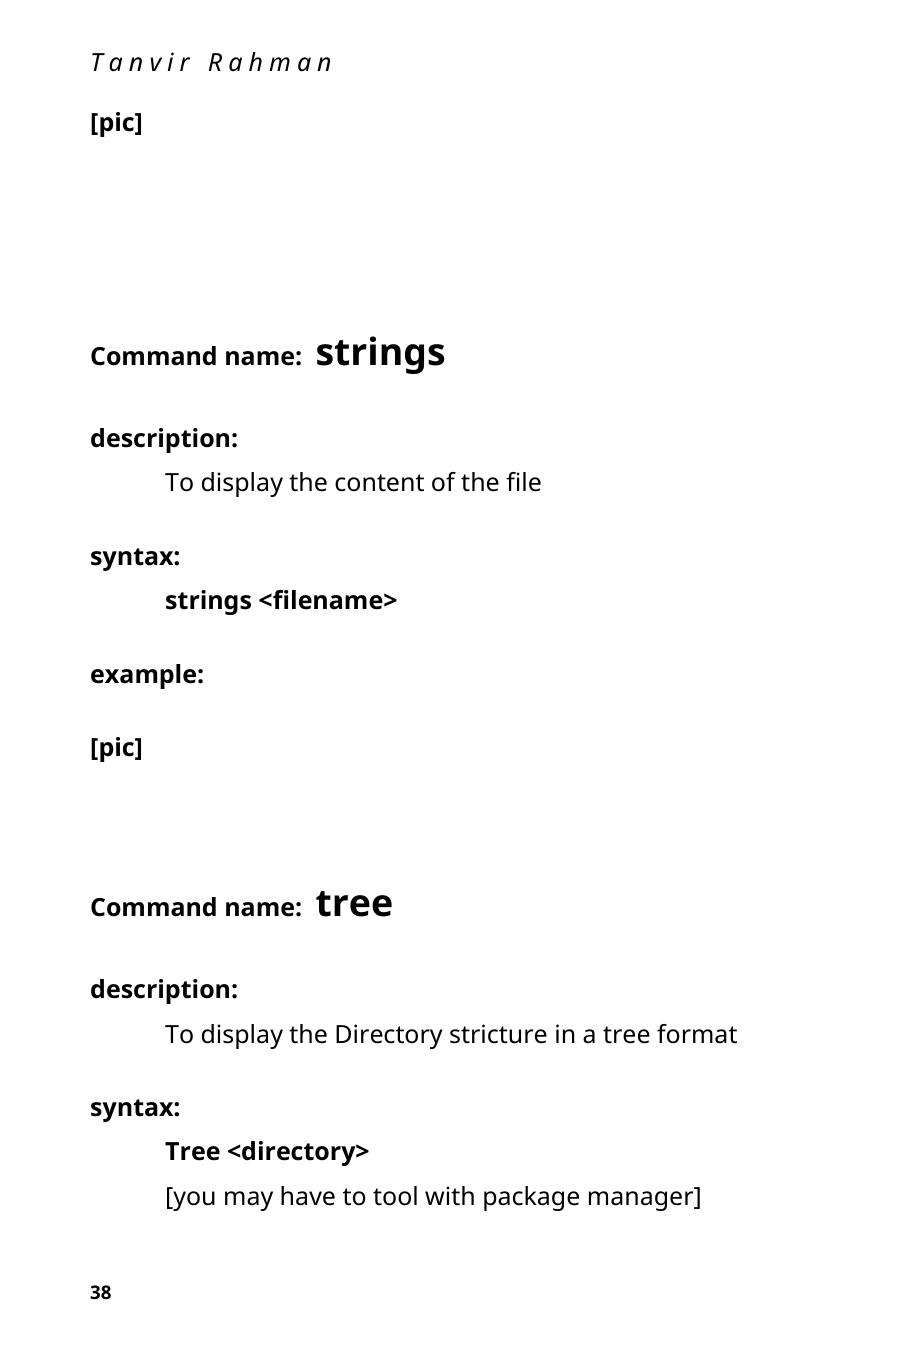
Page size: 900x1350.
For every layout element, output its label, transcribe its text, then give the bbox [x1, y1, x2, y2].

text [pic] [90, 105, 810, 139]
text [you may have to tool with package manager] [90, 1178, 810, 1212]
text description: [90, 972, 810, 1006]
text Command name: strings [90, 325, 810, 376]
text example: [90, 656, 810, 690]
text syntax: [90, 538, 810, 573]
text strings <filename> [90, 583, 810, 617]
text Command name: tree [90, 877, 810, 928]
text To display the content of the file [90, 465, 810, 499]
text To display the Directory stricture in a tree format [90, 1016, 810, 1050]
text description: [90, 421, 810, 455]
text [pic] [90, 730, 810, 764]
text Tree <directory> [90, 1134, 810, 1168]
text syntax: [90, 1090, 810, 1124]
